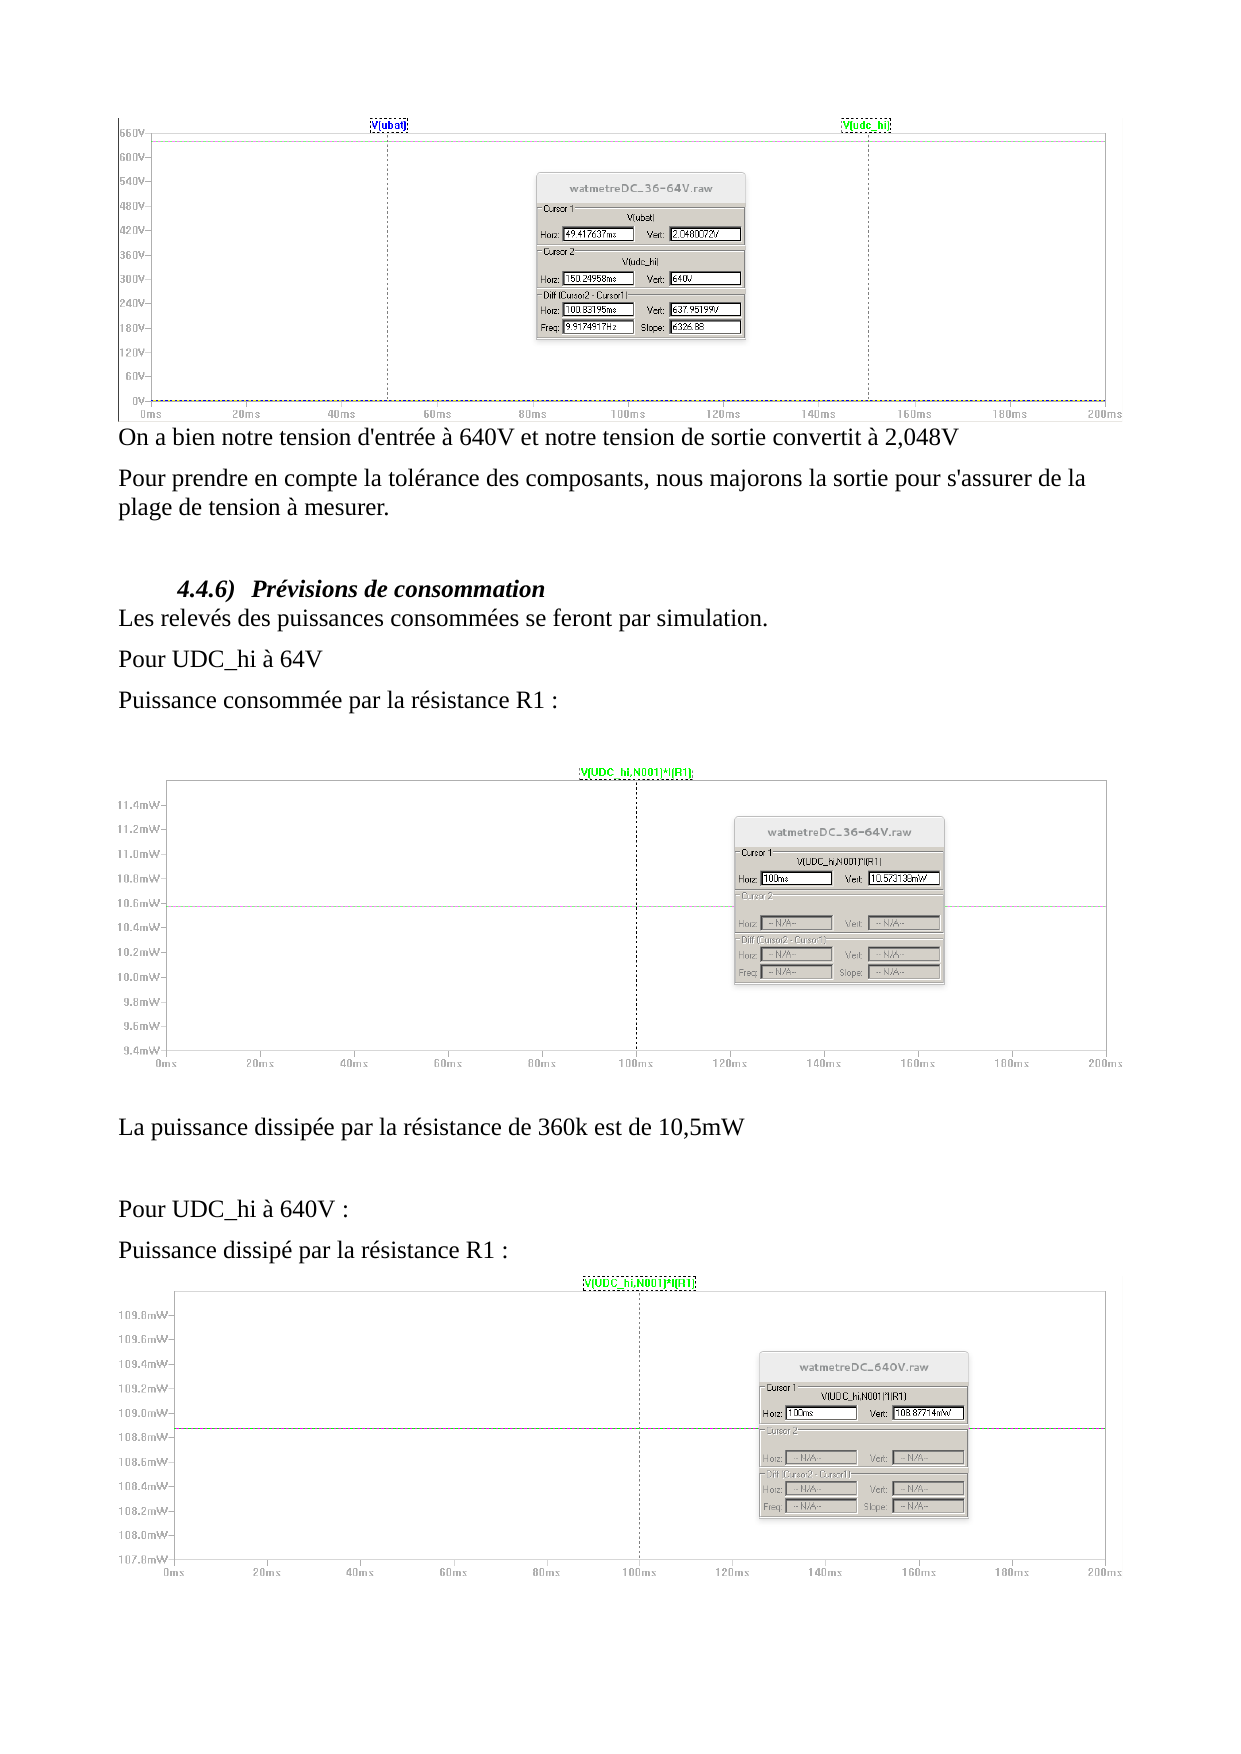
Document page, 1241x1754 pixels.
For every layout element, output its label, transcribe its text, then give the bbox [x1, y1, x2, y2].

picture [118, 118, 1123, 422]
text Pour prendre en compte la tolérance des composants, nous majorons la sortie pour s'assurer de la plage de tension à mesurer. [118, 463, 1122, 521]
picture [118, 768, 1123, 1071]
text La puissance dissipée par la résistance de 360k est de 10,5mW [118, 1112, 1122, 1140]
text Puissance consommée par la résistance R1 : [118, 686, 1122, 714]
text Pour UDC_hi à 640V : [118, 1194, 1122, 1223]
subtitle Prévisions de consommation [177, 574, 1122, 603]
text Les relevés des puissances consommées se feront par simulation. [118, 603, 1122, 632]
picture [118, 1276, 1123, 1579]
text Puissance dissipé par la résistance R1 : [118, 1235, 1122, 1264]
text Pour UDC_hi à 64V [118, 644, 1122, 673]
text On a bien notre tension d'entrée à 640V et notre tension de sortie convertit à 2,048V [118, 422, 1122, 451]
